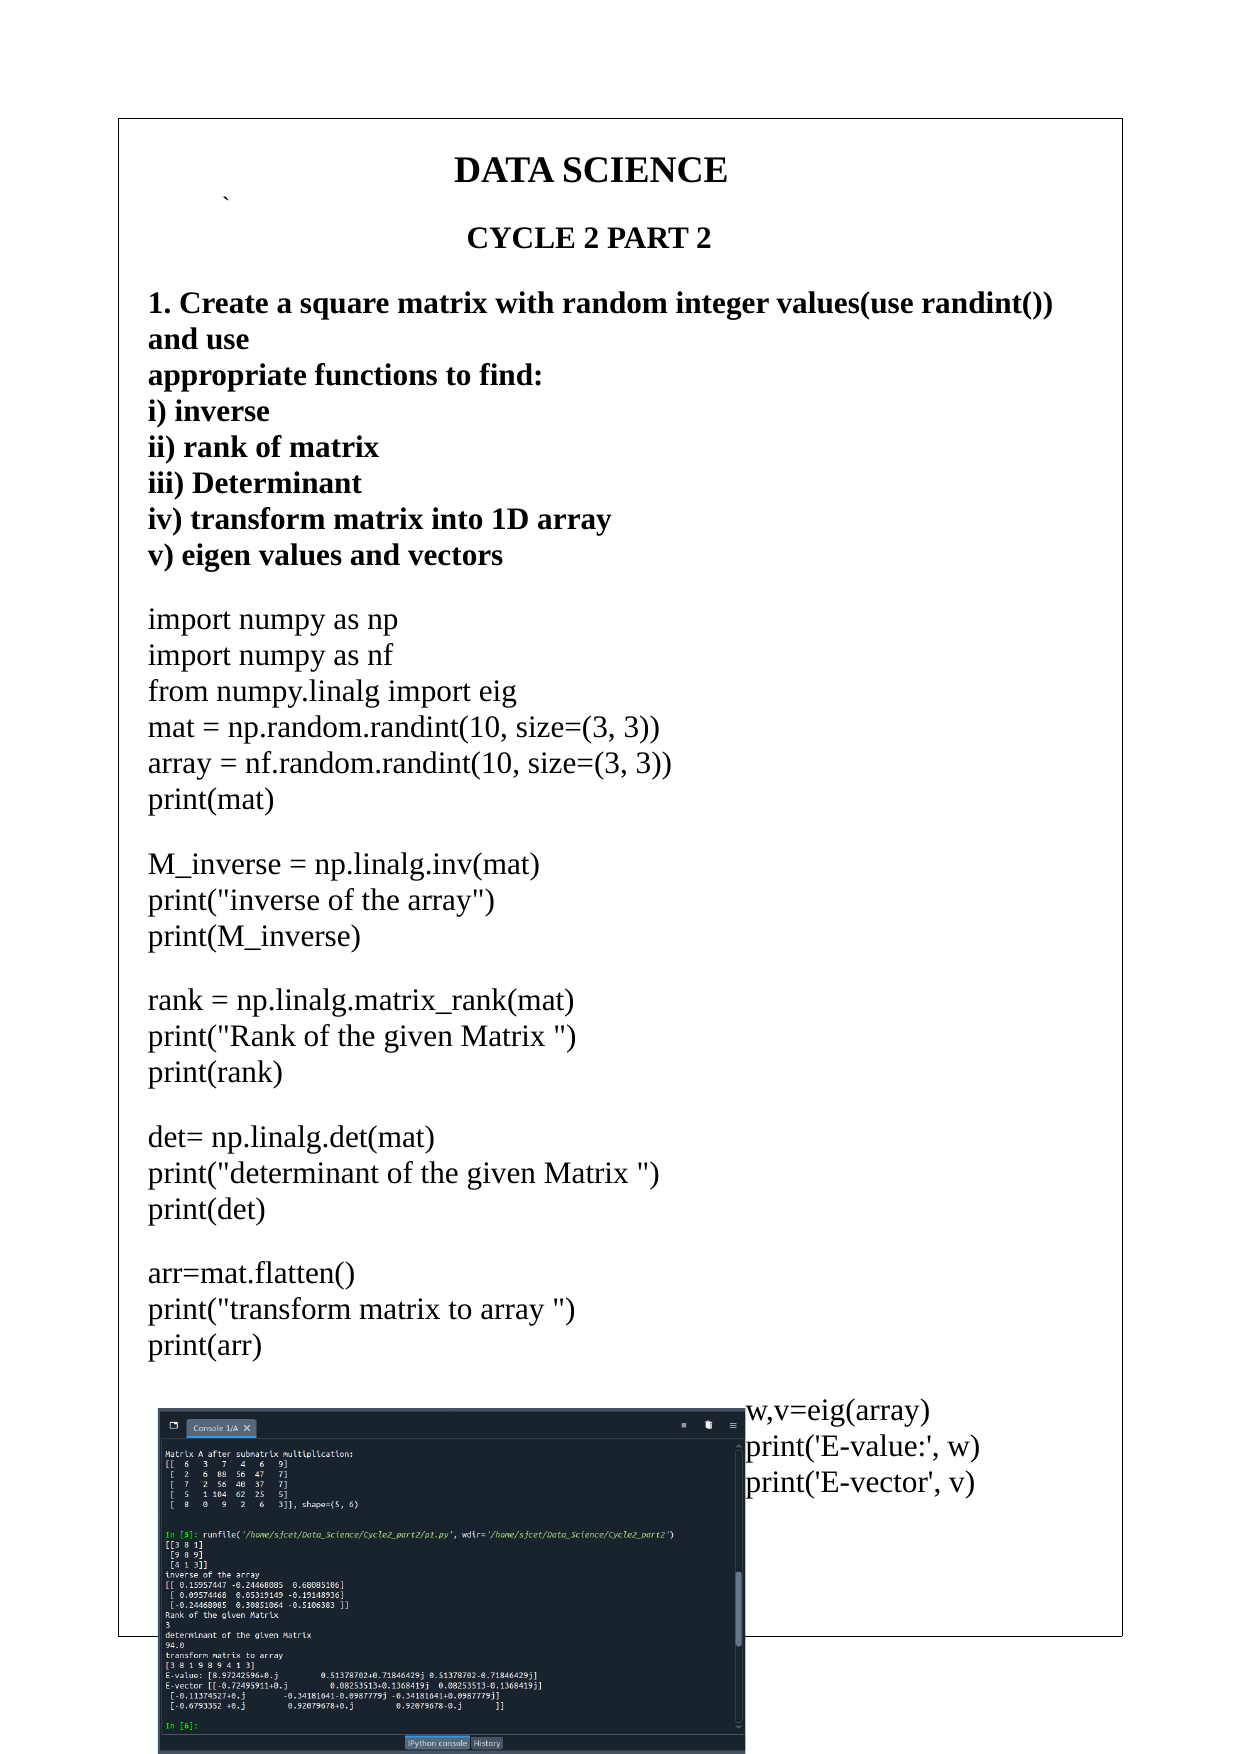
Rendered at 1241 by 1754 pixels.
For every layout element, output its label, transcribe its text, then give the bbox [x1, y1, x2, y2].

text print("inverse of the array") [148, 881, 1092, 917]
text rank = np.linalg.matrix_rank(mat) [148, 981, 1092, 1017]
text print(M_inverse) [148, 917, 1092, 953]
text 1. Create a square matrix with random integer values(use randint()) and use [148, 284, 1092, 356]
text array = nf.random.randint(10, size=(3, 3)) [148, 744, 1092, 780]
text ` [148, 191, 1092, 219]
text print("determinant of the given Matrix ") [148, 1154, 1092, 1190]
text import numpy as np [148, 601, 1092, 636]
text ii) rank of matrix [148, 428, 1092, 464]
text import numpy as nf [148, 636, 1092, 672]
text iv) transform matrix into 1D array [148, 500, 1092, 536]
text v) eigen values and vectors [148, 536, 1092, 572]
text DATA SCIENCE [148, 148, 1092, 191]
text [148, 1427, 745, 1463]
text print('E-value:', w) [746, 1427, 1092, 1463]
text print("Rank of the given Matrix ") [148, 1017, 1092, 1053]
text arr=mat.flatten() [148, 1254, 1092, 1291]
text print(arr) [148, 1326, 1092, 1362]
text print("transform matrix to array ") [148, 1291, 1092, 1326]
text i) inverse [148, 392, 1092, 428]
text M_inverse = np.linalg.inv(mat) [148, 845, 1092, 881]
text appropriate functions to find: [148, 356, 1092, 392]
text w,v=eig(array) [148, 1391, 1092, 1427]
text iii) Determinant [148, 464, 1092, 500]
text print(rank) [148, 1053, 1092, 1089]
text print(det) [148, 1190, 1092, 1226]
text CYCLE 2 PART 2 [148, 219, 1092, 256]
text from numpy.linalg import eig [148, 672, 1092, 708]
text print(mat) [148, 780, 1092, 816]
text [148, 1463, 745, 1499]
text mat = np.random.randint(10, size=(3, 3)) [148, 708, 1092, 744]
text det= np.linalg.det(mat) [148, 1118, 1092, 1154]
text print('E-vector', v) [746, 1463, 1092, 1499]
